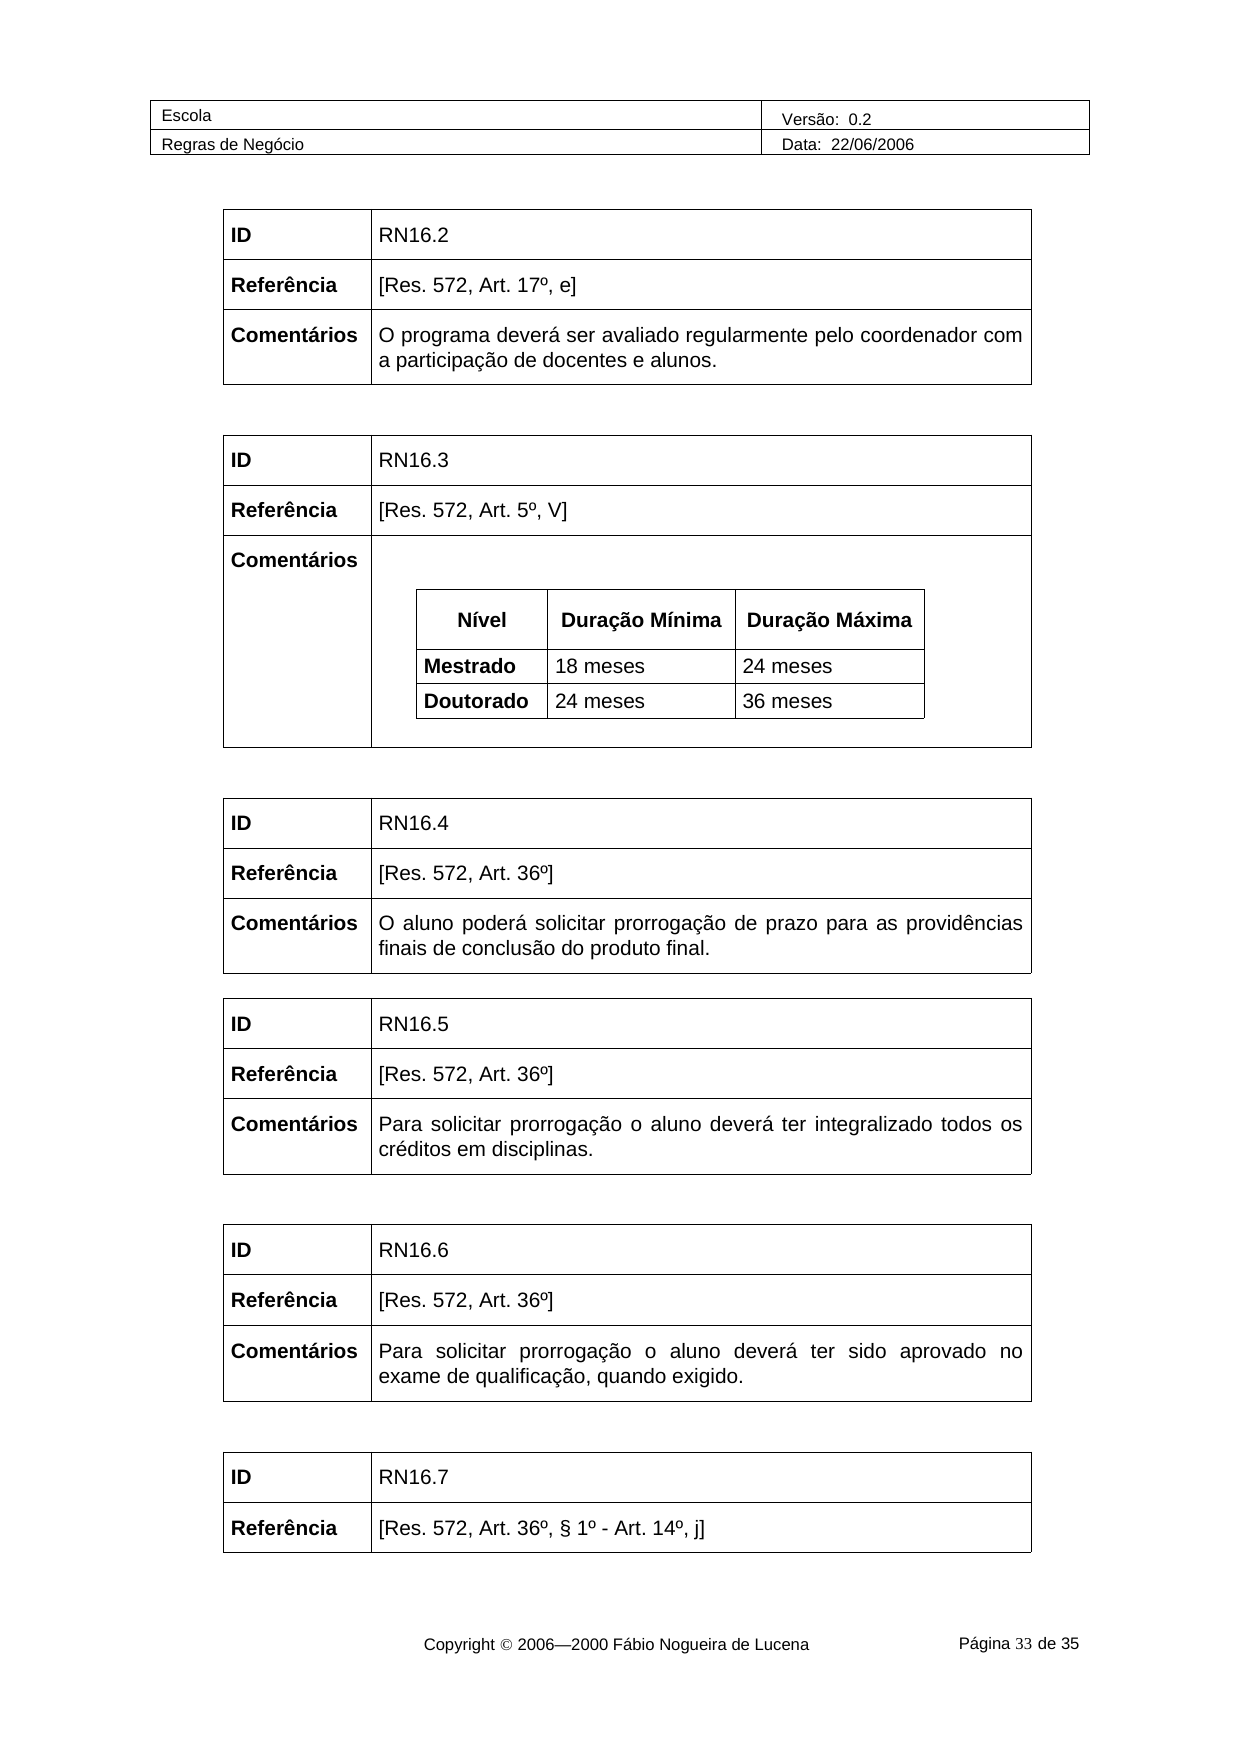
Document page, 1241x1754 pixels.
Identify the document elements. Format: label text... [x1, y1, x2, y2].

table_header Duração Máxima [736, 590, 924, 648]
table_cell Comentários [224, 1099, 371, 1174]
table_header RN16.7 [372, 1453, 1031, 1502]
table_cell [372, 536, 1031, 747]
table_header RN16.5 [372, 999, 1031, 1048]
table_header Nível [417, 590, 547, 648]
table_header ID [224, 1453, 371, 1502]
table_cell Comentários [224, 1326, 371, 1401]
table_cell [Res. 572, Art. 36º, § 1º - Art. 14º, j] [372, 1503, 1031, 1552]
table_cell O programa deverá ser avaliado regularmente pelo coordenador com a participação de docentes e alunos. [372, 310, 1031, 384]
table_cell Referência [224, 486, 371, 535]
table_header Duração Mínima [548, 590, 735, 648]
table_cell [Res. 572, Art. 5º, V] [372, 486, 1031, 535]
table_cell Mestrado [417, 650, 547, 683]
table_cell Referência [224, 849, 371, 898]
table_header ID [224, 799, 371, 847]
table_cell O aluno poderá solicitar prorrogação de prazo para as providências finais de conclusão do produto final. [372, 899, 1031, 973]
table_cell Referência [224, 1049, 371, 1098]
table_header ID [224, 999, 371, 1048]
table_header ID [224, 436, 371, 484]
table_cell 24 meses [548, 684, 735, 718]
table_cell Comentários [224, 899, 371, 973]
table_cell Para solicitar prorrogação o aluno deverá ter sido aprovado no exame de qualificação, quando exigido. [372, 1326, 1031, 1401]
table_header ID [224, 1225, 371, 1274]
table_cell Referência [224, 260, 371, 309]
table_cell Comentários [224, 536, 371, 747]
table_cell [Res. 572, Art. 17º, e] [372, 260, 1031, 309]
table_header RN16.4 [372, 799, 1031, 847]
table_cell Comentários [224, 310, 371, 384]
table_cell [Res. 572, Art. 36º] [372, 1049, 1031, 1098]
table_header RN16.6 [372, 1225, 1031, 1274]
table_header RN16.2 [372, 210, 1031, 259]
table_cell 18 meses [548, 650, 735, 683]
table_cell Para solicitar prorrogação o aluno deverá ter integralizado todos os créditos em disciplinas. [372, 1099, 1031, 1174]
table_cell 24 meses [736, 650, 924, 683]
table_cell Referência [224, 1275, 371, 1325]
table_cell 36 meses [736, 684, 924, 718]
table_cell [Res. 572, Art. 36º] [372, 849, 1031, 898]
table_header ID [224, 210, 371, 259]
table_cell Referência [224, 1503, 371, 1552]
table_cell [Res. 572, Art. 36º] [372, 1275, 1031, 1325]
table_header RN16.3 [372, 436, 1031, 484]
table_cell Doutorado [417, 684, 547, 718]
